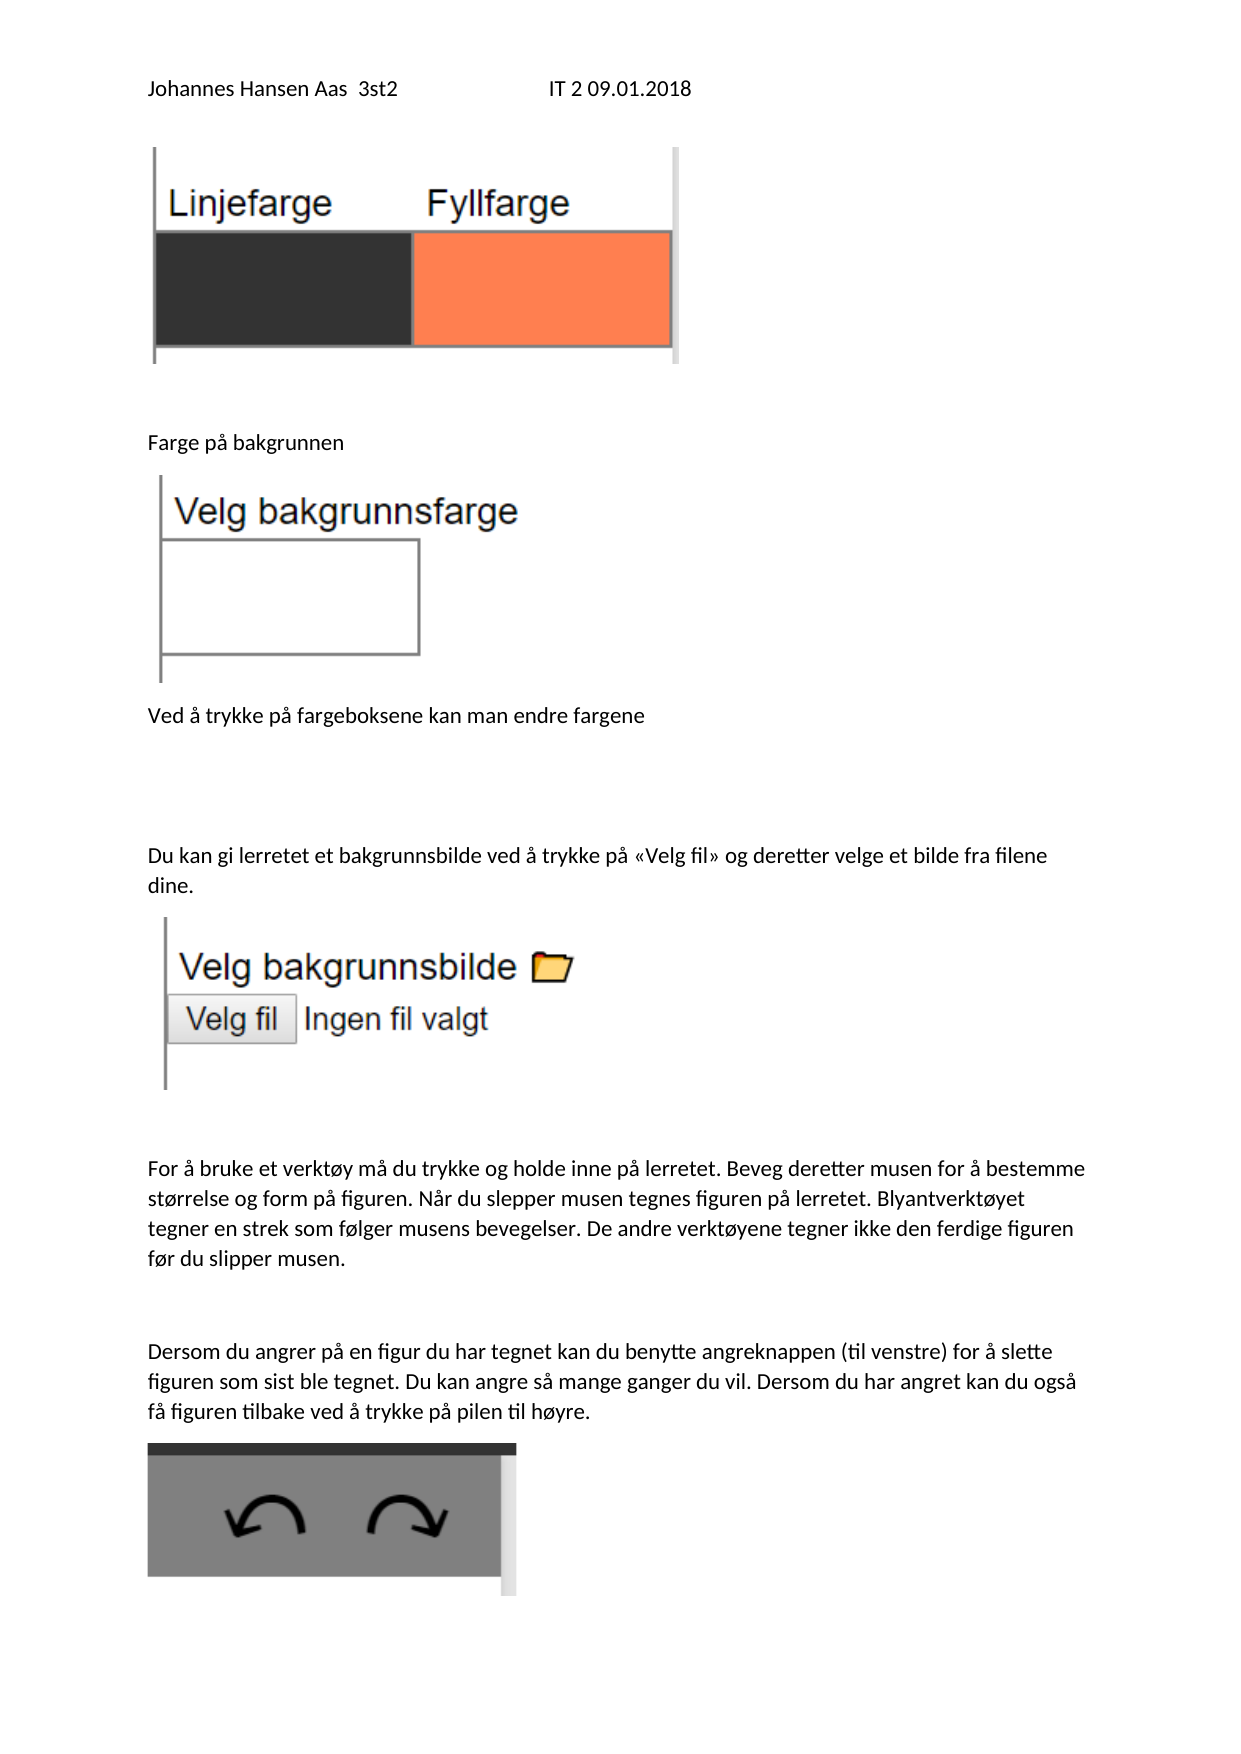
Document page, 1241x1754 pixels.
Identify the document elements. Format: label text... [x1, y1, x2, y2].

text Dersom du angrer på en figur du har tegnet kan du benytte angreknappen (til venstre) for å slette figuren som sist ble tegnet. Du kan angre så mange ganger du vil. Dersom du har angret kan du også få figuren tilbake ved å trykke på pilen til høyre. [148, 1337, 1093, 1425]
text For å bruke et verktøy må du trykke og holde inne på lerretet. Beveg deretter musen for å bestemme størrelse og form på figuren. Når du slepper musen tegnes figuren på lerretet. Blyantverktøyet tegner en strek som følger musens bevegelser. De andre verktøyene tegner ikke den ferdige figuren før du slipper musen. [148, 1154, 1093, 1272]
text Du kan gi lerretet et bakgrunnsbilde ved å trykke på «Velg fil» og deretter velge et bilde fra filene dine. [148, 841, 1093, 899]
text Farge på bakgrunnen [148, 428, 1093, 456]
text Ved å trykke på fargeboksene kan man endre fargene [148, 701, 1093, 729]
